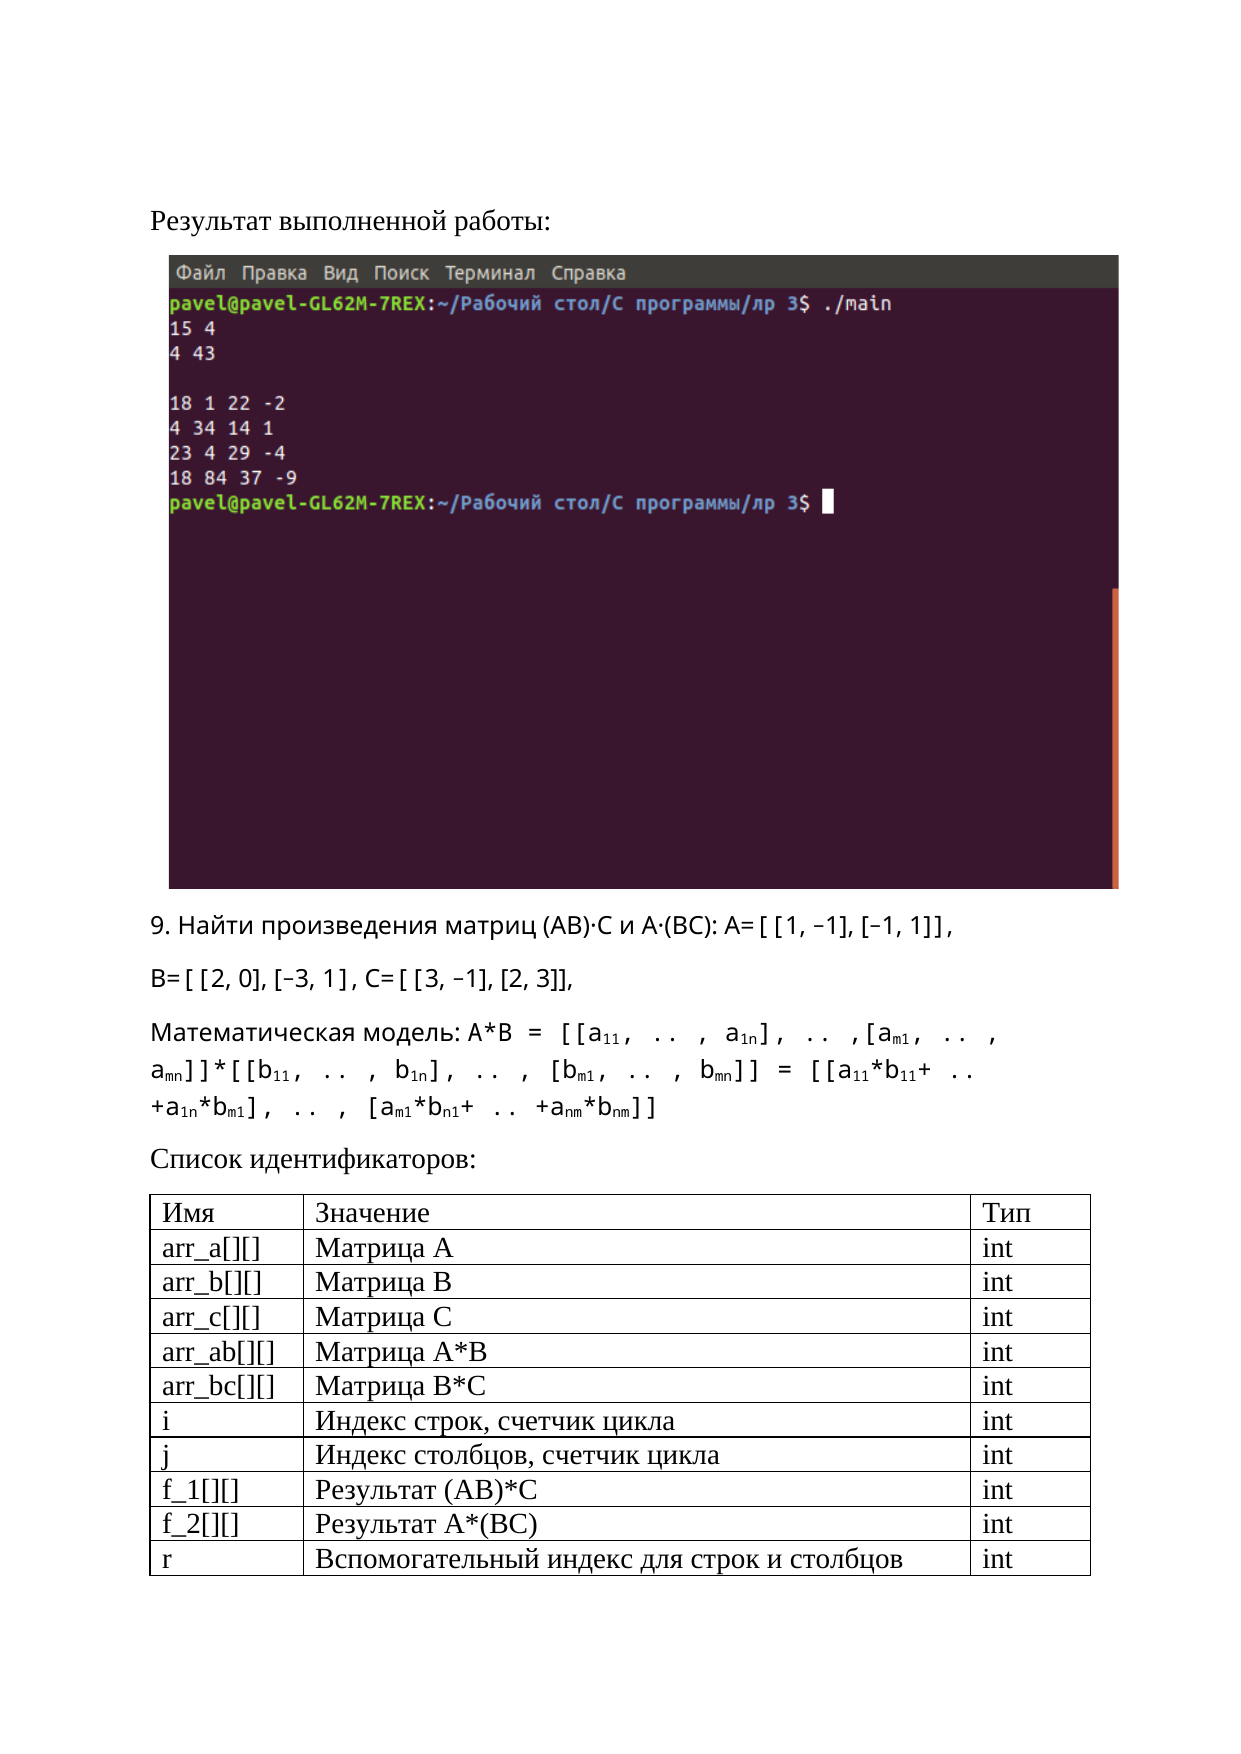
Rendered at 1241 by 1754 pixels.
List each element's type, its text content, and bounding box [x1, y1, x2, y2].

table_cell f_2[][] [151, 1507, 303, 1540]
text B=[[2, 0], [−3, 1], C=[[3, −1], [2, 3]], [150, 961, 1090, 995]
table_cell Матрица A [304, 1230, 970, 1263]
table_cell f_1[][] [151, 1472, 303, 1506]
table_cell int [971, 1438, 1090, 1471]
table_cell int [971, 1334, 1090, 1367]
table_cell Матрица B [304, 1265, 970, 1298]
table_cell arr_bc[][] [151, 1368, 303, 1402]
table_cell Матрица B*C [304, 1368, 970, 1402]
text Математическая модель: A*B = [[a11, .. , a1n], .. ,[am1, .. , amn]]*[[b11, .. , b1n], .. , [bm1, .. , bmn]] = [[a11*b11+ .. +a1n*bm1], .. , [am1*bn1+ .. +anm*bnm]] [150, 1014, 1090, 1122]
table_cell int [971, 1265, 1090, 1298]
table_cell Вспомогательный индекс для строк и столбцов [304, 1541, 970, 1575]
table_cell Матрица A*B [304, 1334, 970, 1367]
table_header Имя [151, 1195, 303, 1229]
table_cell int [971, 1541, 1090, 1575]
table_cell i [151, 1403, 303, 1436]
picture [168, 255, 1119, 889]
table_cell int [971, 1507, 1090, 1540]
table_cell arr_c[][] [151, 1299, 303, 1333]
table_cell int [971, 1472, 1090, 1506]
text Список идентификаторов: [150, 1142, 1090, 1175]
text Результат выполненной работы: [150, 203, 1090, 236]
table_cell int [971, 1299, 1090, 1333]
table_header Значение [304, 1195, 970, 1229]
table_cell j [151, 1438, 303, 1471]
table_cell int [971, 1230, 1090, 1263]
table_cell Индекс строк, счетчик цикла [304, 1403, 970, 1436]
table_cell int [971, 1368, 1090, 1402]
table_cell Результат A*(BC) [304, 1507, 970, 1540]
table_header Тип [971, 1195, 1090, 1229]
table_cell arr_b[][] [151, 1265, 303, 1298]
table_cell Матрица C [304, 1299, 970, 1333]
text 9. Найти произведения матриц (AB)·C и A·(BC): A=[[1, −1], [−1, 1]], [150, 908, 1090, 942]
table_cell Индекс столбцов, счетчик цикла [304, 1438, 970, 1471]
table_cell arr_a[][] [151, 1230, 303, 1263]
table_cell Результат (АB)*C [304, 1472, 970, 1506]
table_cell arr_ab[][] [151, 1334, 303, 1367]
table_cell int [971, 1403, 1090, 1436]
table_cell r [151, 1541, 303, 1575]
